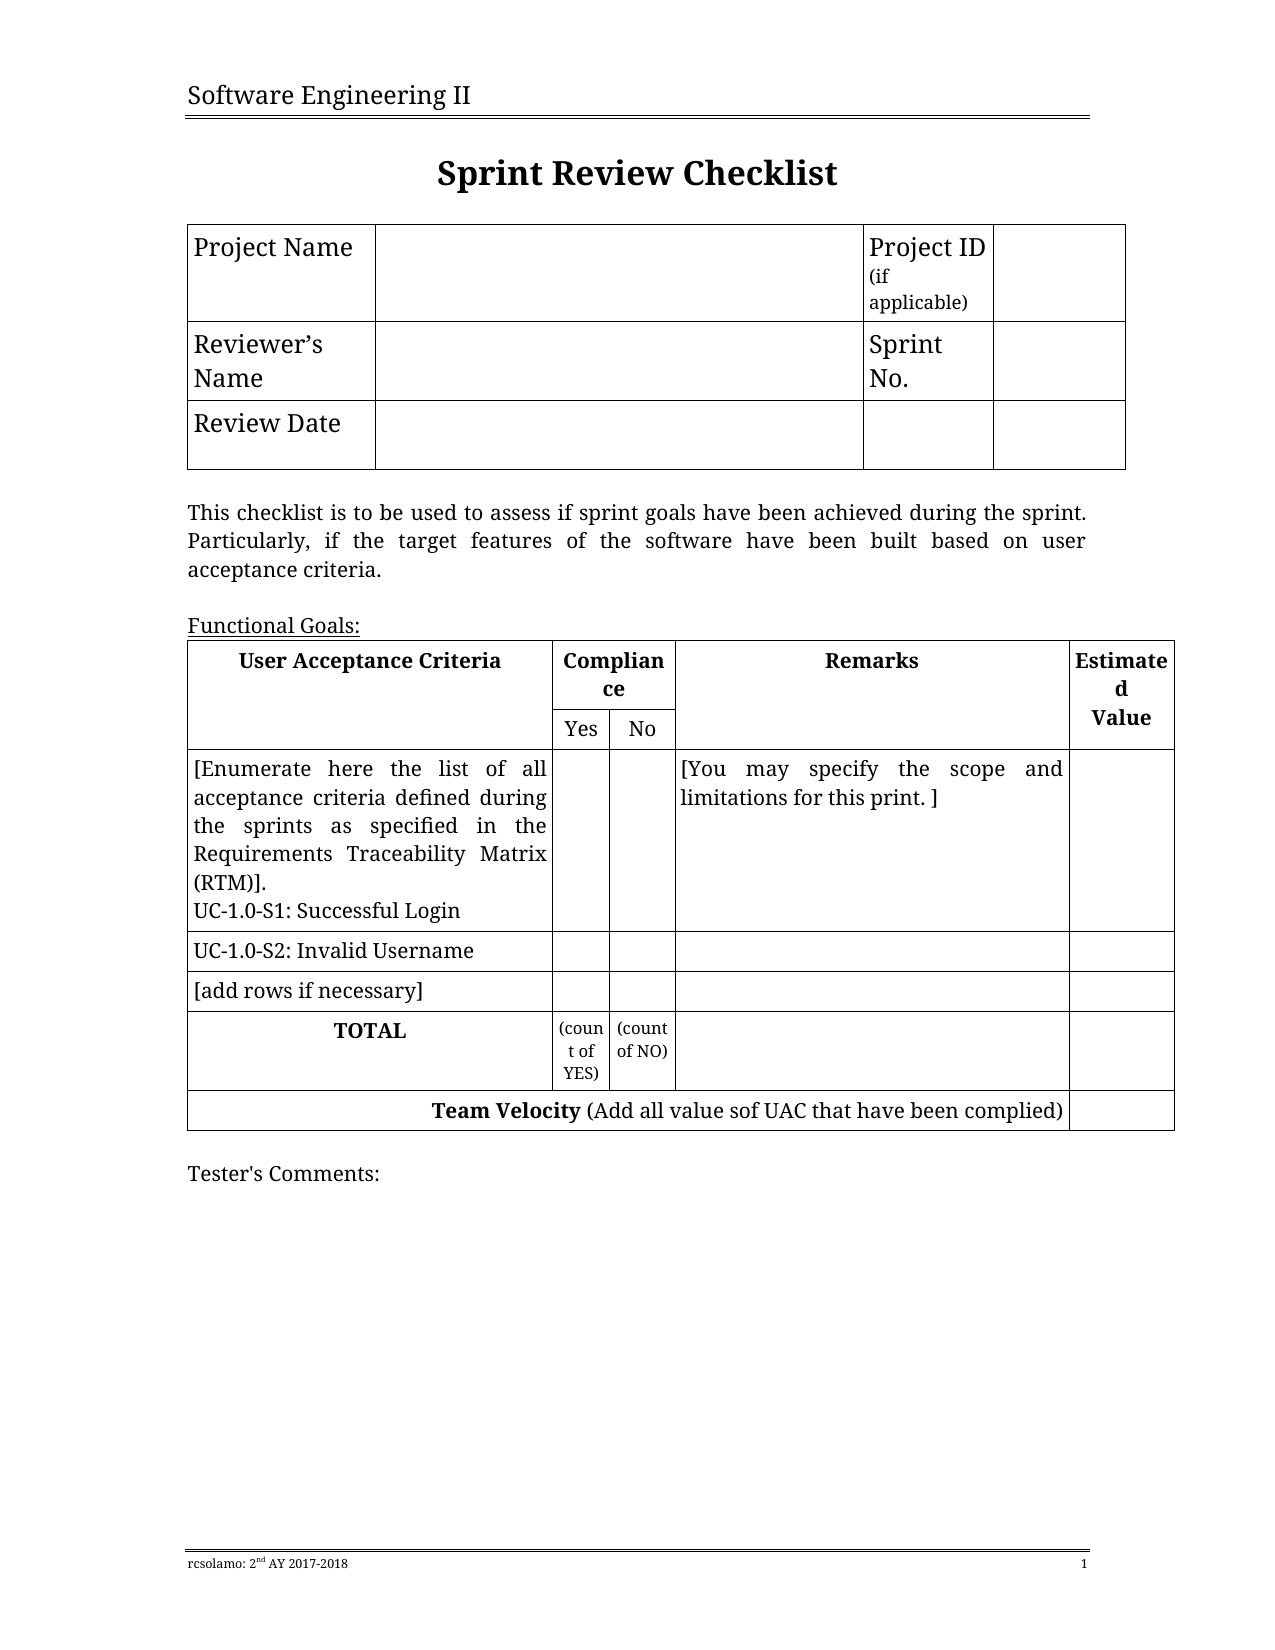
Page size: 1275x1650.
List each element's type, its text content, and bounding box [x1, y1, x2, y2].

table_cell [610, 932, 675, 971]
table_cell Review Date [188, 401, 375, 469]
table_cell [553, 972, 609, 1011]
table_cell (count of YES) [553, 1012, 609, 1090]
table_cell [1070, 972, 1174, 1011]
table_header Compliance [553, 641, 675, 708]
table_header User Acceptance Criteria [188, 641, 552, 748]
table_header Project Name [188, 225, 375, 321]
table_cell Sprint No. [864, 322, 993, 400]
table_cell Yes [553, 710, 609, 748]
table_cell [676, 972, 1069, 1011]
table_header Project ID (if applicable) [864, 225, 993, 321]
table_cell [1070, 1091, 1174, 1130]
table_cell (count of NO) [610, 1012, 675, 1090]
table_cell [1070, 1012, 1174, 1090]
table_cell [Enumerate here the list of all acceptance criteria defined during the sprints as specified in the Requirements Traceability Matrix (RTM)]. UC-1.0-S1: Successful Login [188, 750, 552, 931]
table_cell Reviewer’s Name [188, 322, 375, 400]
table_cell [676, 1012, 1069, 1090]
table_cell UC-1.0-S2: Invalid Username [188, 932, 552, 971]
table_cell [553, 750, 609, 931]
table_cell [add rows if necessary] [188, 972, 552, 1011]
table_cell [610, 972, 675, 1011]
table_cell [376, 401, 863, 469]
table_cell [994, 401, 1125, 469]
table_cell [553, 932, 609, 971]
table_cell [610, 750, 675, 931]
text Tester's Comments: [187, 1159, 1087, 1187]
table_cell [994, 322, 1125, 400]
table_cell [You may specify the scope and limitations for this print. ] [676, 750, 1069, 931]
table_cell No [610, 710, 675, 748]
table_cell [676, 932, 1069, 971]
table_header Remarks [676, 641, 1069, 748]
table_cell [864, 401, 993, 469]
table_cell [1070, 932, 1174, 971]
text Functional Goals: [187, 612, 1087, 640]
table_cell Team Velocity (Add all value sof UAC that have been complied) [188, 1091, 1069, 1130]
table_header Estimated Value [1070, 641, 1174, 748]
table_cell [376, 322, 863, 400]
text Sprint Review Checklist [187, 150, 1087, 195]
text This checklist is to be used to assess if sprint goals have been achieved during the sprint. Particularly, if the target features of the software have been built based on user acceptance criteria. [187, 498, 1087, 583]
table_header [994, 225, 1125, 321]
table_cell [1070, 750, 1174, 931]
table_header [376, 225, 863, 321]
table_cell TOTAL [188, 1012, 552, 1090]
